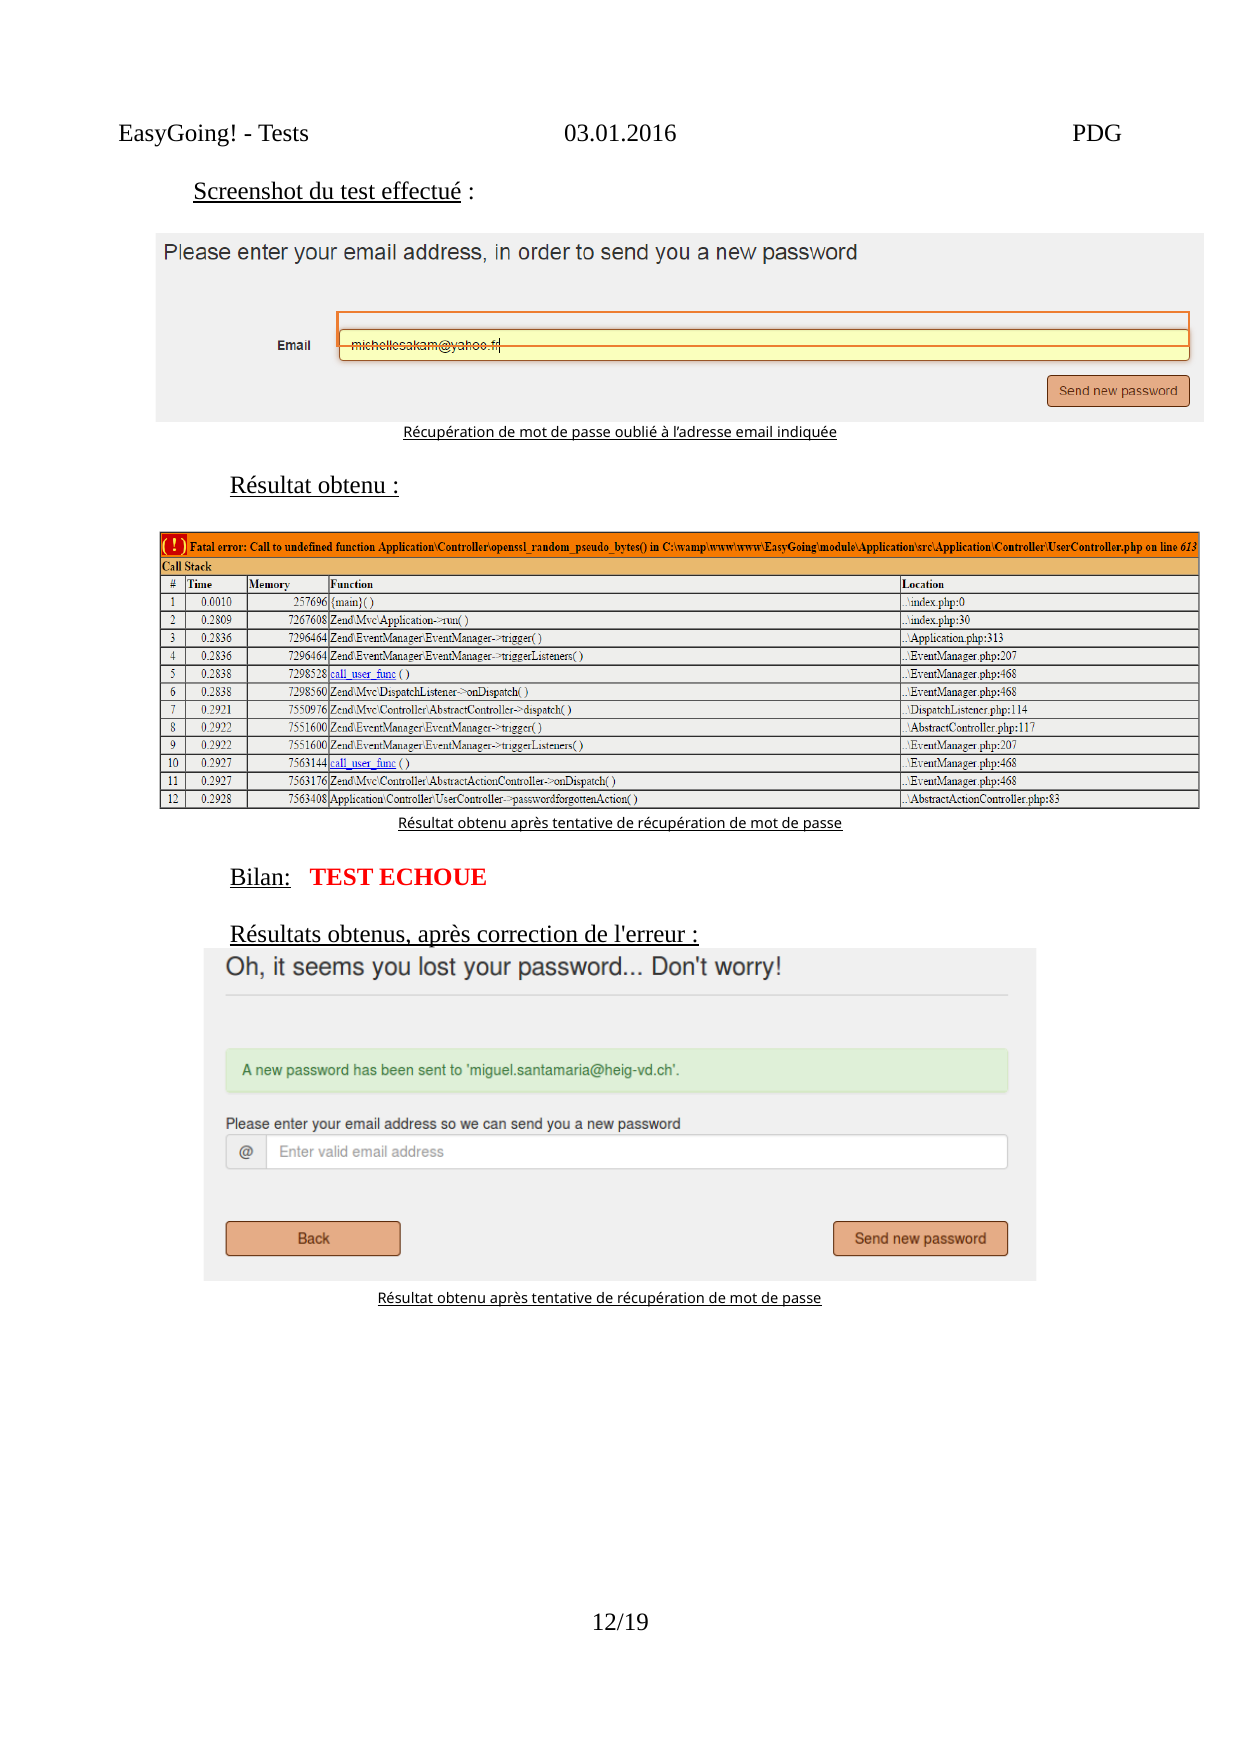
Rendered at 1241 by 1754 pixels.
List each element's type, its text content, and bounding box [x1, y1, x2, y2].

list Screenshot du test effectué : [156, 176, 1122, 205]
list Résultat obtenu après tentative de récupération de mot de passe [156, 948, 1122, 1309]
list Résultats obtenus, après correction de l'erreur : [156, 891, 1122, 948]
list Récupération de mot de passe oublié à l’adresse email indiquée [118, 422, 1122, 442]
picture [155, 233, 1204, 422]
picture [155, 528, 1204, 814]
list Bilan: TEST ECHOUE [156, 862, 1122, 891]
picture [203, 948, 1037, 1281]
list Résultat obtenu après tentative de récupération de mot de passe [118, 813, 1122, 833]
list Résultat obtenu : [156, 471, 1122, 499]
